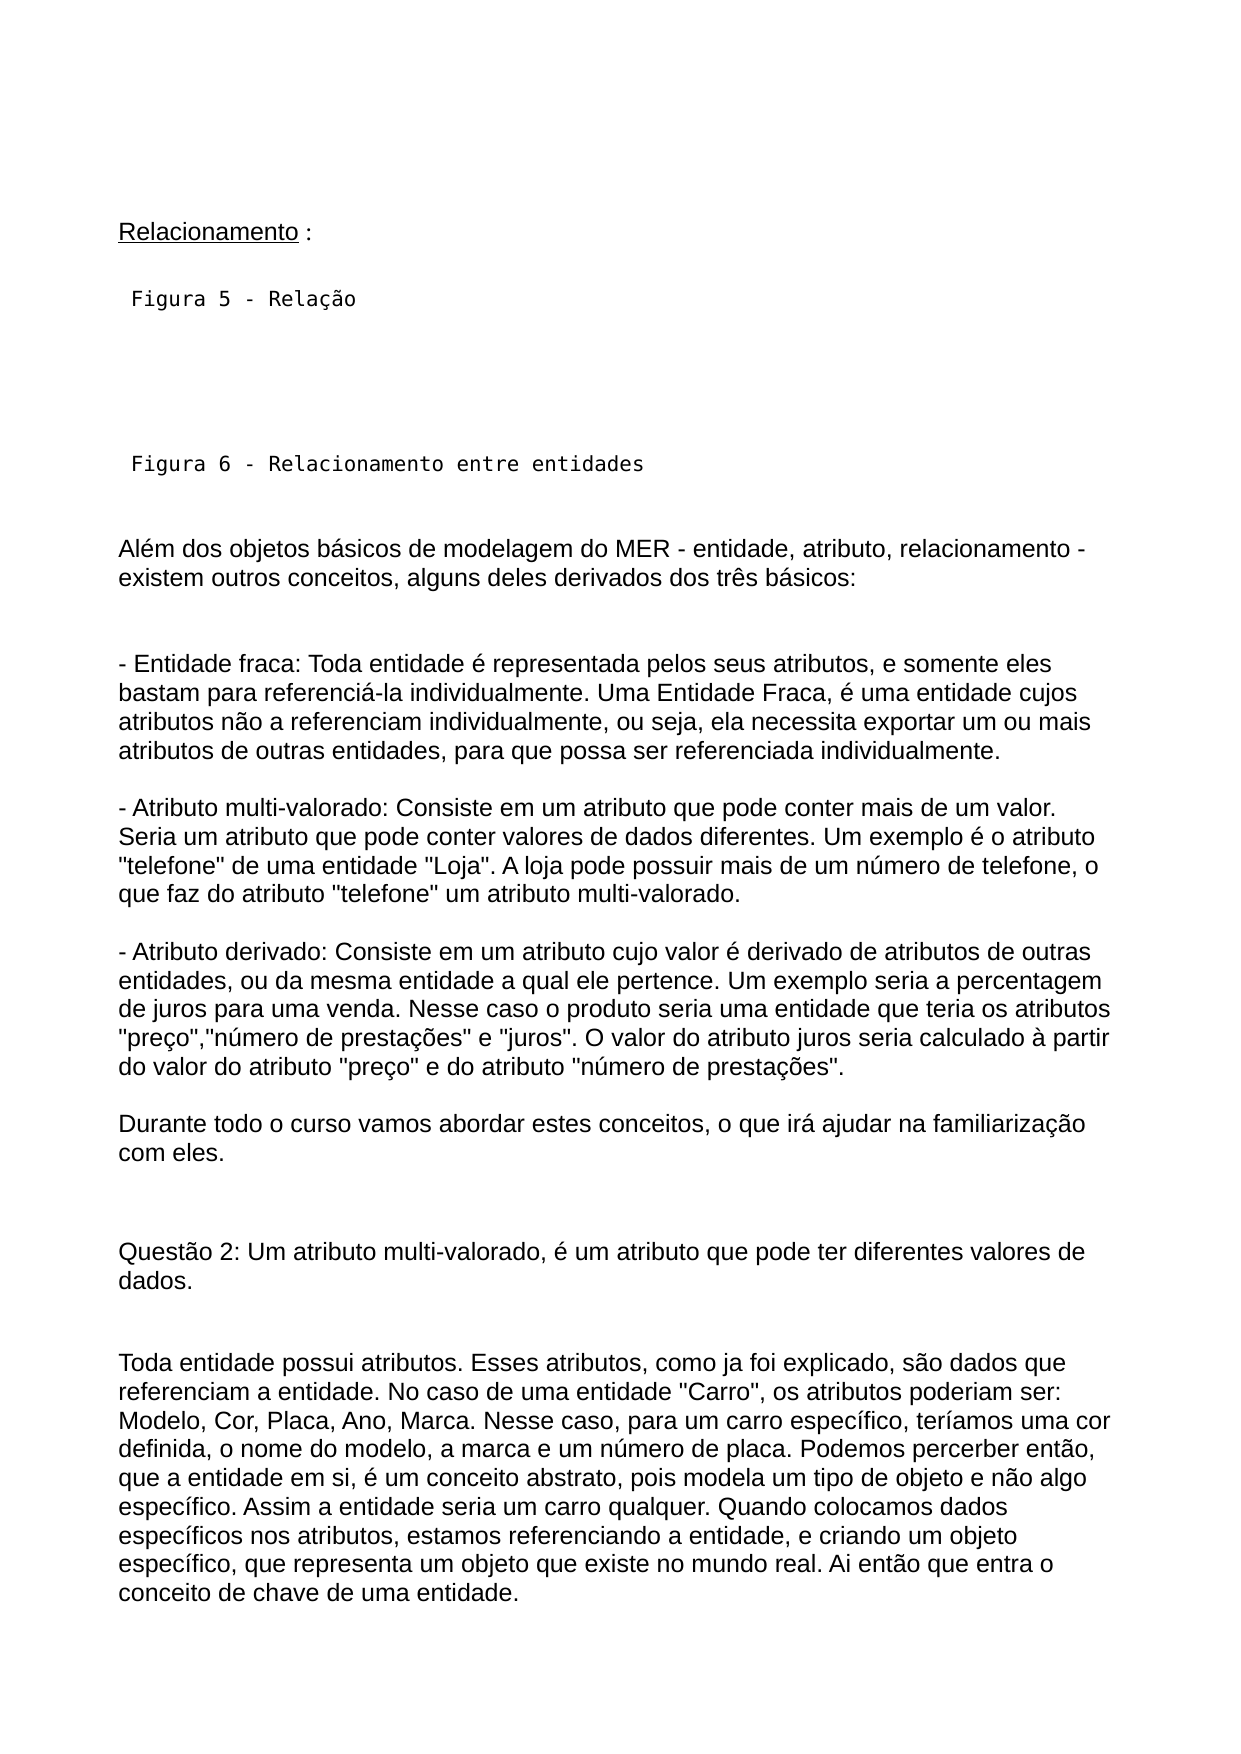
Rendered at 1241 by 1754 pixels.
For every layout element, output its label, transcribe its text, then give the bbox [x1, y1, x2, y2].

text Figura 5 - Relação [118, 287, 1122, 311]
text Figura 6 - Relacionamento entre entidades [118, 452, 1122, 476]
text Além dos objetos básicos de modelagem do MER - entidade, atributo, relacionamento - existem outros conceitos, alguns deles derivados dos três básicos: - Entidade fraca: Toda entidade é representada pelos seus atributos, e somente eles bastam para referenciá-la individualmente. Uma Entidade Fraca, é uma entidade cujos atributos não a referenciam individualmente, ou seja, ela necessita exportar um ou mais atributos de outras entidades, para que possa ser referenciada individualmente. - Atributo multi-valorado: Consiste em um atributo que pode conter mais de um valor. Seria um atributo que pode conter valores de dados diferentes. Um exemplo é o atributo "telefone" de uma entidade "Loja". A loja pode possuir mais de um número de telefone, o que faz do atributo "telefone" um atributo multi-valorado. - Atributo derivado: Consiste em um atributo cujo valor é derivado de atributos de outras entidades, ou da mesma entidade a qual ele pertence. Um exemplo seria a percentagem de juros para uma venda. Nesse caso o produto seria uma entidade que teria os atributos "preço","número de prestações" e "juros". O valor do atributo juros seria calculado à partir do valor do atributo "preço" e do atributo "número de prestações". Durante todo o curso vamos abordar estes conceitos, o que irá ajudar na familiarização com eles. [118, 506, 1122, 1224]
text Toda entidade possui atributos. Esses atributos, como ja foi explicado, são dados que referenciam a entidade. No caso de uma entidade "Carro", os atributos poderiam ser: Modelo, Cor, Placa, Ano, Marca. Nesse caso, para um carro específico, teríamos uma cor definida, o nome do modelo, a marca e um número de placa. Podemos percerber então, que a entidade em si, é um conceito abstrato, pois modela um tipo de objeto e não algo específico. Assim a entidade seria um carro qualquer. Quando colocamos dados específicos nos atributos, estamos referenciando a entidade, e criando um objeto específico, que representa um objeto que existe no mundo real. Ai então que entra o conceito de chave de uma entidade. [118, 1348, 1122, 1636]
text Questão 2: Um atributo multi-valorado, é um atributo que pode ter diferentes valores de dados. [118, 1237, 1122, 1294]
text Relacionamento : [118, 217, 1122, 246]
